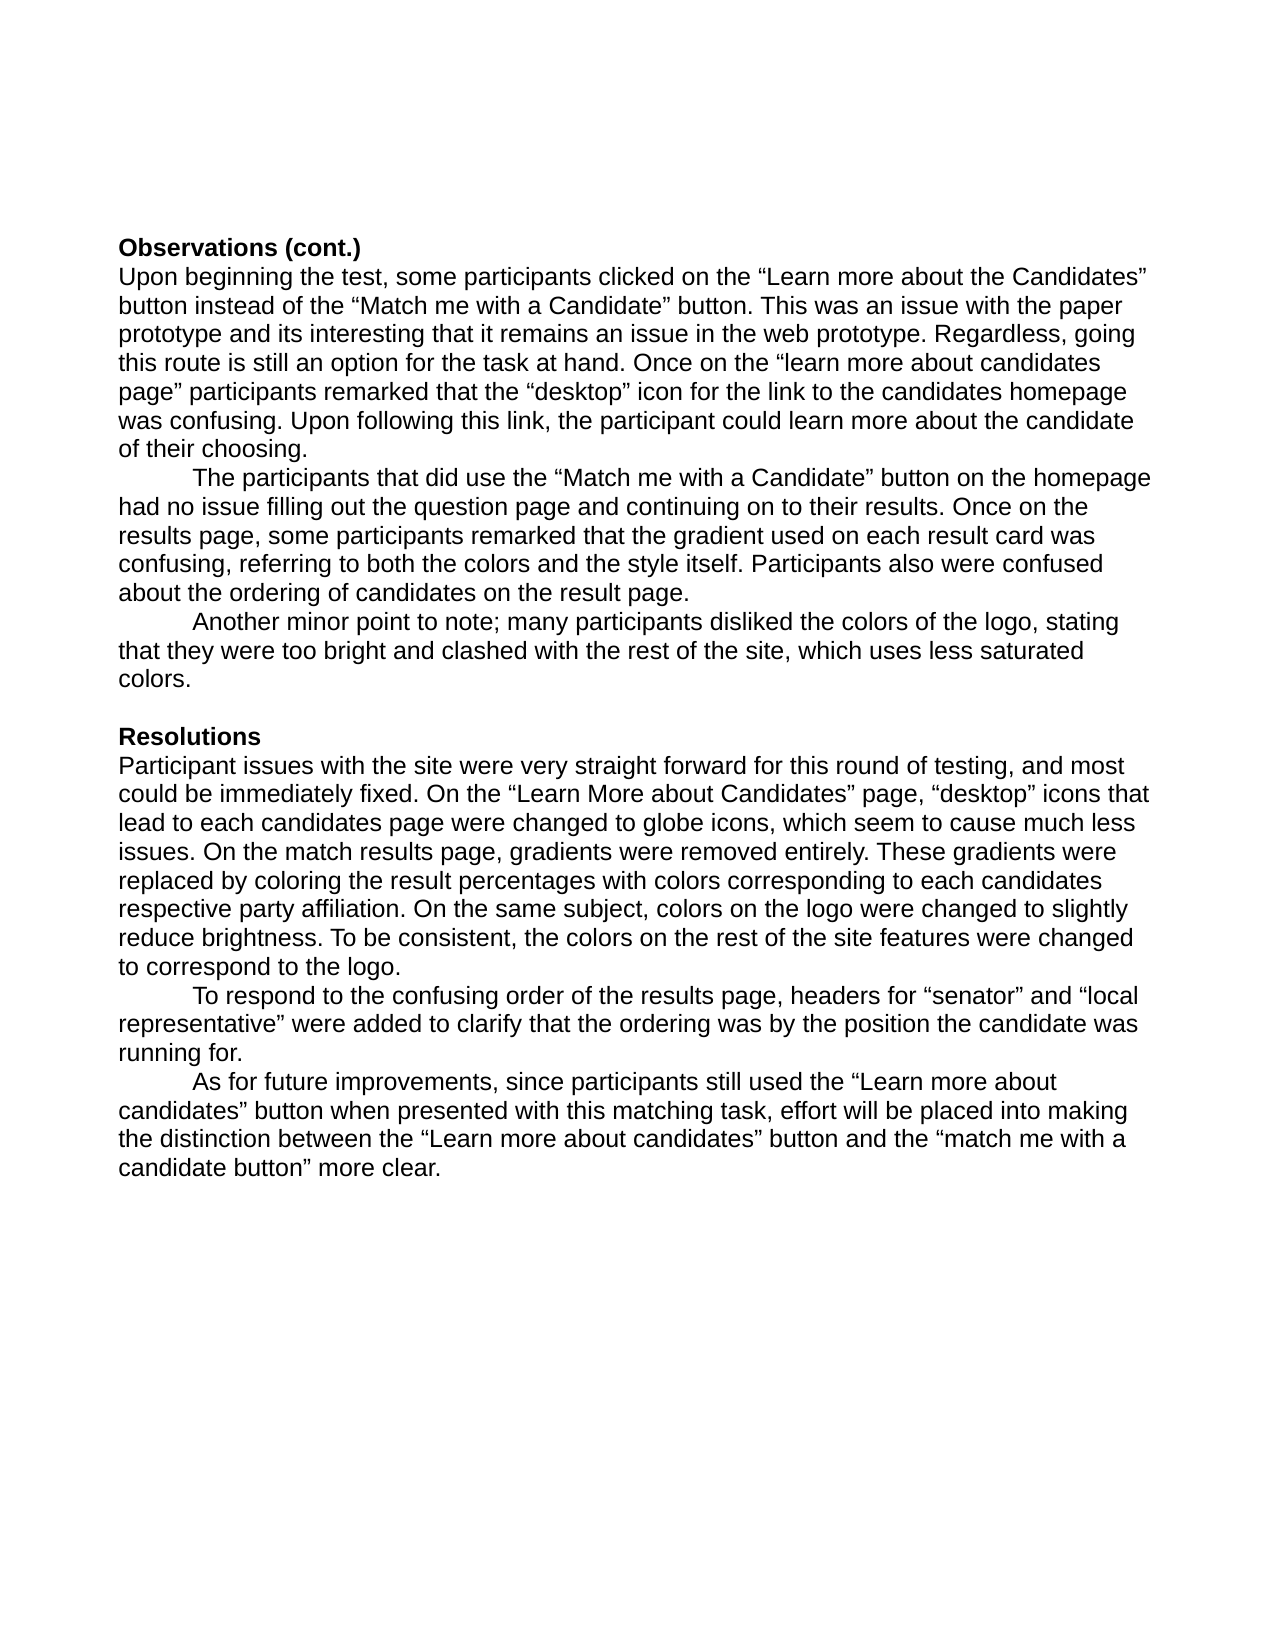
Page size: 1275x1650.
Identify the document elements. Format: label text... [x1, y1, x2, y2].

text Resolutions Participant issues with the site were very straight forward for this round of testing, and most could be immediately fixed. On the “Learn More about Candidates” page, “desktop” icons that lead to each candidates page were changed to globe icons, which seem to cause much less issues. On the match results page, gradients were removed entirely. These gradients were replaced by coloring the result percentages with colors corresponding to each candidates respective party affiliation. On the same subject, colors on the logo were changed to slightly reduce brightness. To be consistent, the colors on the rest of the site features were changed to correspond to the logo. [118, 722, 1157, 981]
text Observations (cont.) [118, 233, 1157, 262]
text Upon beginning the test, some participants clicked on the “Learn more about the Candidates” button instead of the “Match me with a Candidate” button. This was an issue with the paper prototype and its interesting that it remains an issue in the web prototype. Regardless, going this route is still an option for the task at hand. Once on the “learn more about candidates page” participants remarked that the “desktop” icon for the link to the candidates homepage was confusing. Upon following this link, the participant could learn more about the candidate of their choosing. [118, 262, 1157, 463]
text To respond to the confusing order of the results page, headers for “senator” and “local representative” were added to clarify that the ordering was by the position the candidate was running for. [118, 981, 1157, 1067]
text As for future improvements, since participants still used the “Learn more about candidates” button when presented with this matching task, effort will be placed into making the distinction between the “Learn more about candidates” button and the “match me with a candidate button” more clear. [118, 1067, 1157, 1182]
text Another minor point to note; many participants disliked the colors of the logo, stating that they were too bright and clashed with the rest of the site, which uses less saturated colors. [118, 607, 1157, 693]
text The participants that did use the “Match me with a Candidate” button on the homepage had no issue filling out the question page and continuing on to their results. Once on the results page, some participants remarked that the gradient used on each result card was confusing, referring to both the colors and the style itself. Participants also were confused about the ordering of candidates on the result page. [118, 463, 1157, 607]
